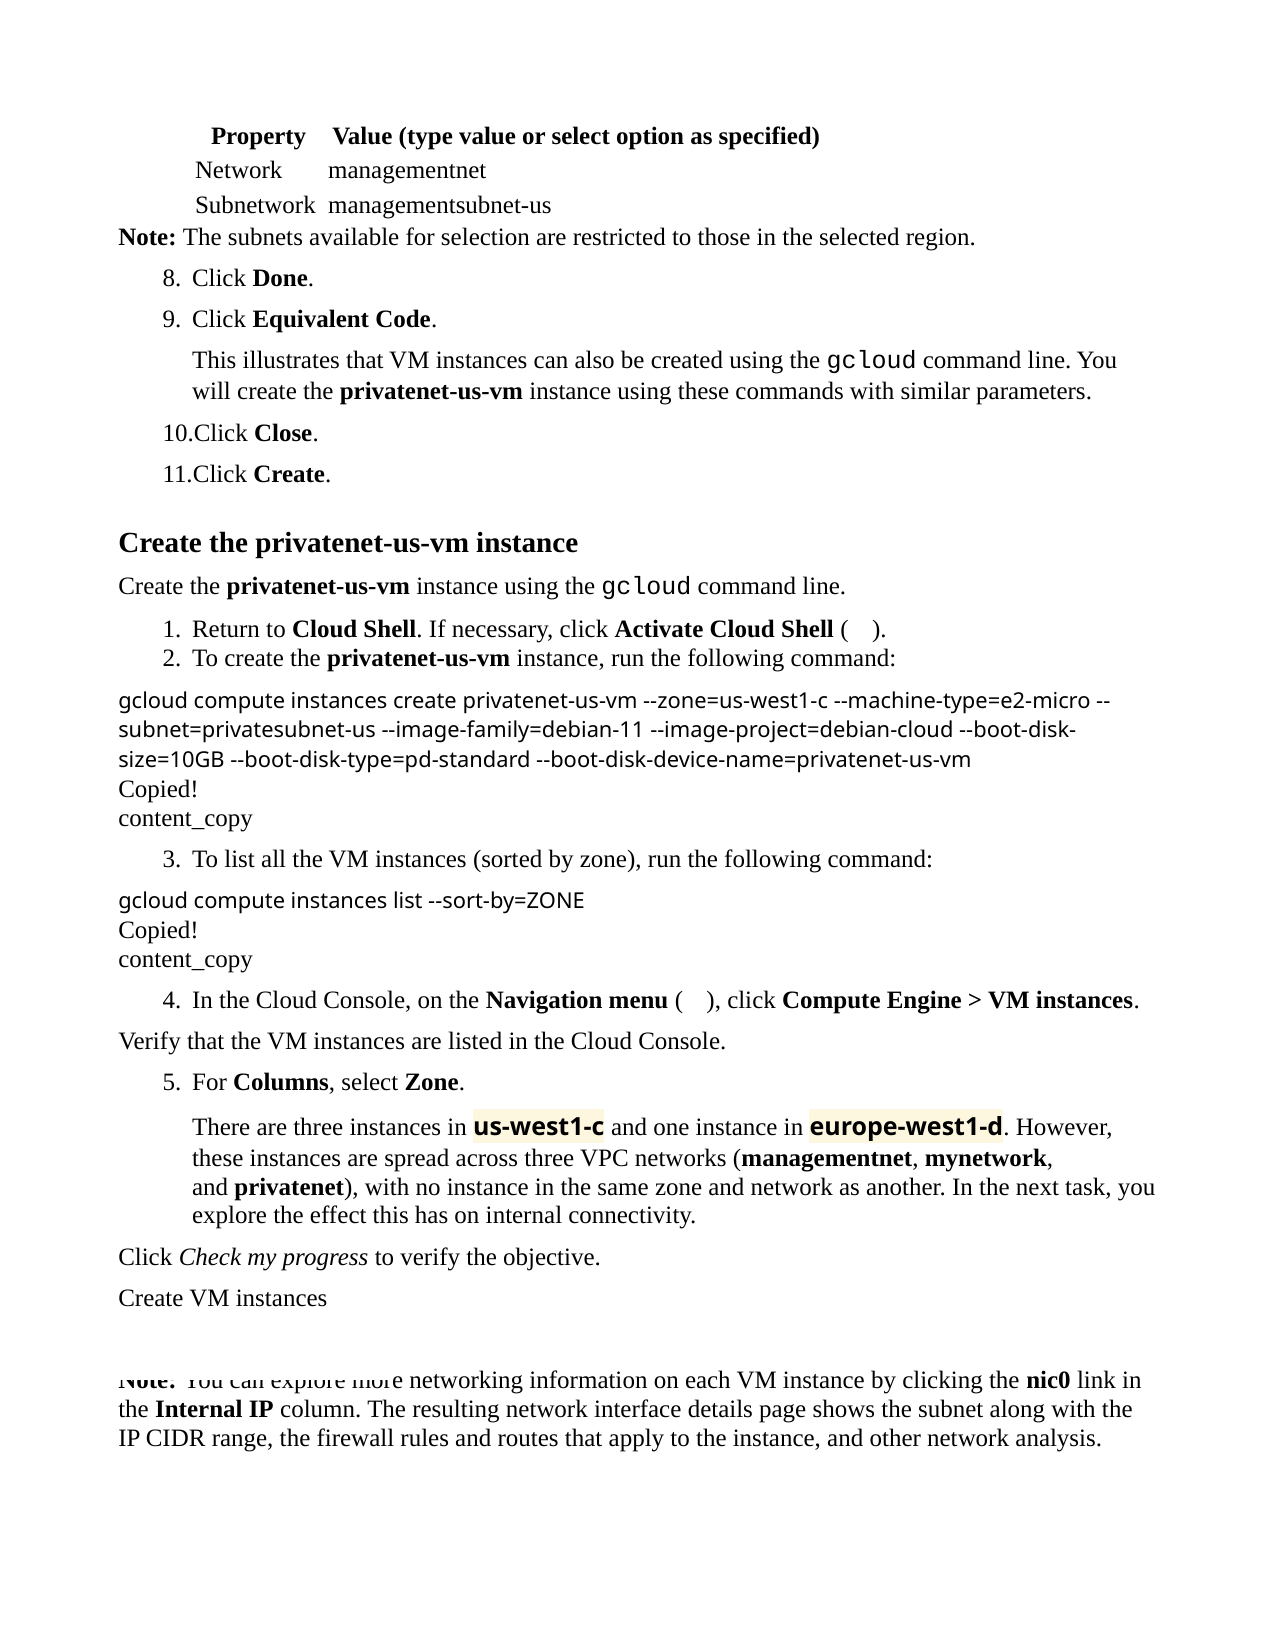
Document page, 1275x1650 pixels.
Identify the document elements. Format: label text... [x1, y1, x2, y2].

list Click Done. [162, 263, 1157, 292]
list Click Equivalent Code. [162, 304, 1157, 333]
list Click Close. [162, 418, 1157, 446]
text Copied! [118, 774, 1144, 803]
text Create the privatenet-us-vm instance using the gcloud command line. [118, 571, 1157, 602]
text Verify that the VM instances are listed in the Cloud Console. [118, 1026, 1157, 1055]
table_cell Subnetwork [192, 187, 325, 222]
list To create the privatenet-us-vm instance, run the following command: [162, 643, 1157, 672]
list There are three instances in us-west1-c and one instance in europe-west1-d. However, these instances are spread across three VPC networks (managementnet, mynetwork, and privatenet), with no instance in the same zone and network as another. In the next task, you explore the effect this has on internal connectivity. [162, 1109, 1157, 1229]
list In the Cloud Console, on the Navigation menu (), click Compute Engine > VM instances. [162, 985, 1157, 1014]
table_cell managementsubnet-us [325, 187, 827, 222]
text content_copy [118, 944, 1157, 972]
table_cell managementnet [325, 153, 827, 187]
table_header Value (type value or select option as specified) [325, 118, 827, 153]
text Copied! [118, 915, 1144, 944]
list To list all the VM instances (sorted by zone), run the following command: [162, 844, 1157, 873]
text content_copy [118, 803, 1157, 831]
list Click Create. [162, 459, 1157, 488]
table_cell Network [192, 153, 325, 187]
list This illustrates that VM instances can also be created using the gcloud command line. You will create the privatenet-us-vm instance using these commands with similar parameters. [162, 346, 1157, 405]
list For Columns, select Zone. [162, 1067, 1157, 1096]
text Create VM instances [118, 1283, 1157, 1312]
text Check my progress [118, 1324, 1157, 1380]
list Return to Cloud Shell. If necessary, click Activate Cloud Shell (). [162, 614, 1157, 643]
text Click Check my progress to verify the objective. [118, 1242, 1157, 1270]
text gcloud compute instances list --sort-by=ZONE [118, 885, 1157, 915]
subtitle Create the privatenet-us-vm instance [118, 525, 1157, 559]
text gcloud compute instances create privatenet-us-vm --zone=us-west1-c --machine-type=e2-micro --subnet=privatesubnet-us --image-family=debian-11 --image-project=debian-cloud --boot-disk-size=10GB --boot-disk-type=pd-standard --boot-disk-device-name=privatenet-us-vm [118, 684, 1157, 774]
table_header Property [192, 118, 325, 153]
text Note: The subnets available for selection are restricted to those in the selected region. [118, 222, 1157, 251]
text Note: You can explore more networking information on each VM instance by clicking the nic0 link in the Internal IP column. The resulting network interface details page shows the subnet along with the IP CIDR range, the firewall rules and routes that apply to the instance, and other network analysis. [118, 1365, 1157, 1452]
